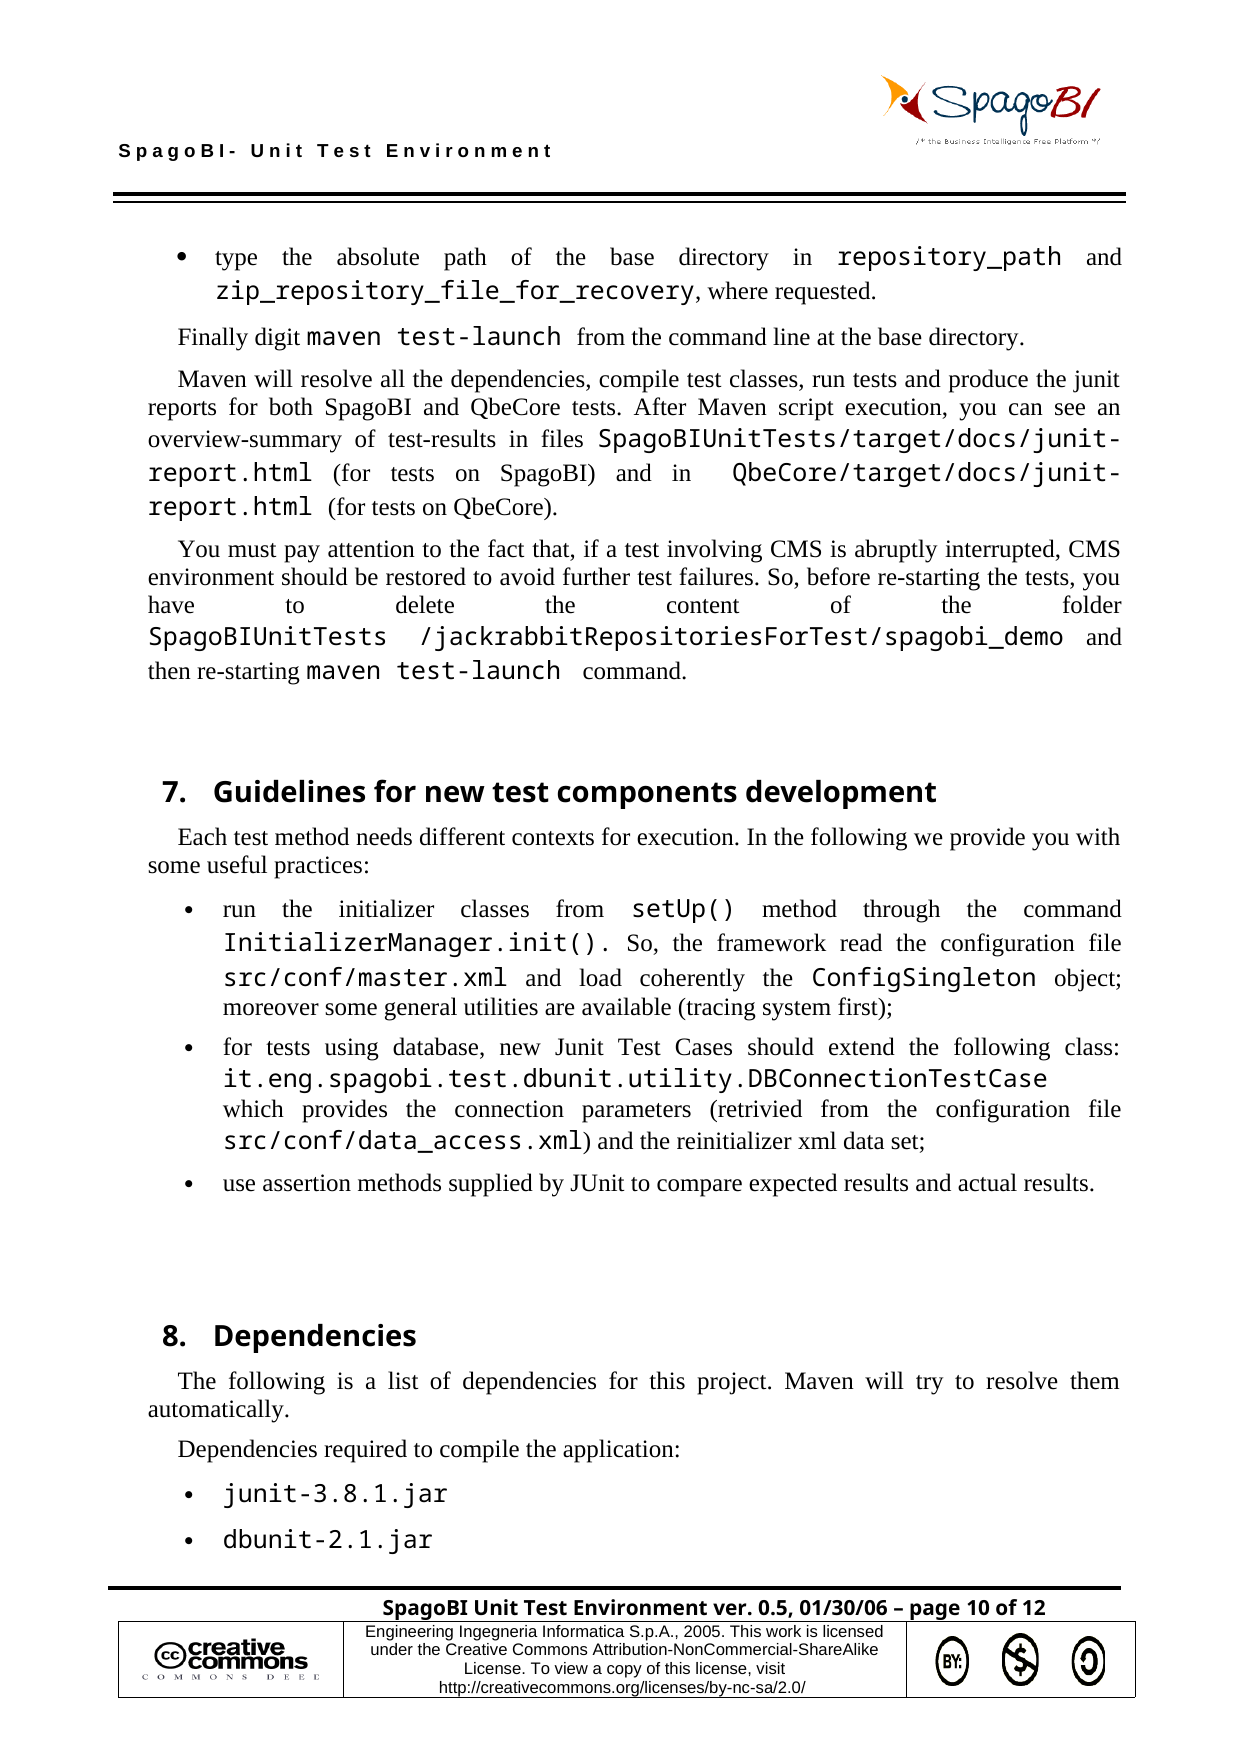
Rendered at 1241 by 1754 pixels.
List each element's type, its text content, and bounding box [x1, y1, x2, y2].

list junit-3.8.1.jar [185, 1475, 1122, 1509]
text Maven will resolve all the dependencies, compile test classes, run tests and produce the junit reports for both SpagoBI and QbeCore tests. After Maven script execution, you can see an overview-summary of test-results in files SpagoBIUnitTests/target/docs/junit-report.html (for tests on SpagoBI) and in QbeCore/target/docs/junit-report.html (for tests on QbeCore). [148, 366, 1122, 523]
list run the initializer classes from setUp() method through the command InitializerManager.init(). So, the framework read the configuration file src/conf/master.xml and load coherently the ConfigSingleton object; moreover some general utilities are available (tracing system first); [185, 891, 1122, 1021]
subtitle Dependencies [162, 1315, 1122, 1355]
text You must pay attention to the fact that, if a test involving CMS is abruptly interrupted, CMS environment should be restored to avoid further test failures. So, before re-starting the tests, you have to delete the content of the folder SpagoBIUnitTests /jackrabbitRepositoriesForTest/spagobi_demo and then re-starting maven test-launch command. [148, 536, 1122, 687]
text Each test method needs different contexts for execution. In the following we provide you with some useful practices: [148, 823, 1122, 878]
picture [142, 1638, 319, 1680]
picture [1002, 1633, 1039, 1686]
subtitle Guidelines for new test components development [162, 771, 1122, 811]
list dbunit-2.1.jar [185, 1522, 1122, 1556]
list for tests using database, new Junit Test Cases should extend the following class: it.eng.spagobi.test.dbunit.utility.DBConnectionTestCase which provides the connection parameters (retrivied from the configuration file src/conf/data_access.xml) and the reinitializer xml data set; [185, 1033, 1122, 1157]
text Finally digit maven test-launch from the command line at the base directory. [148, 319, 1122, 353]
picture [935, 1636, 969, 1686]
list type the absolute path of the base directory in repository_path and zip_repository_file_for_recovery, where requested. [177, 238, 1122, 306]
text Dependencies required to compile the application: [148, 1435, 1122, 1463]
list use assertion methods supplied by JUnit to compare expected results and actual results. [185, 1169, 1122, 1197]
picture [869, 68, 1114, 149]
picture [1071, 1636, 1105, 1686]
text The following is a list of dependencies for this project. Maven will try to resolve them automatically. [148, 1367, 1122, 1423]
